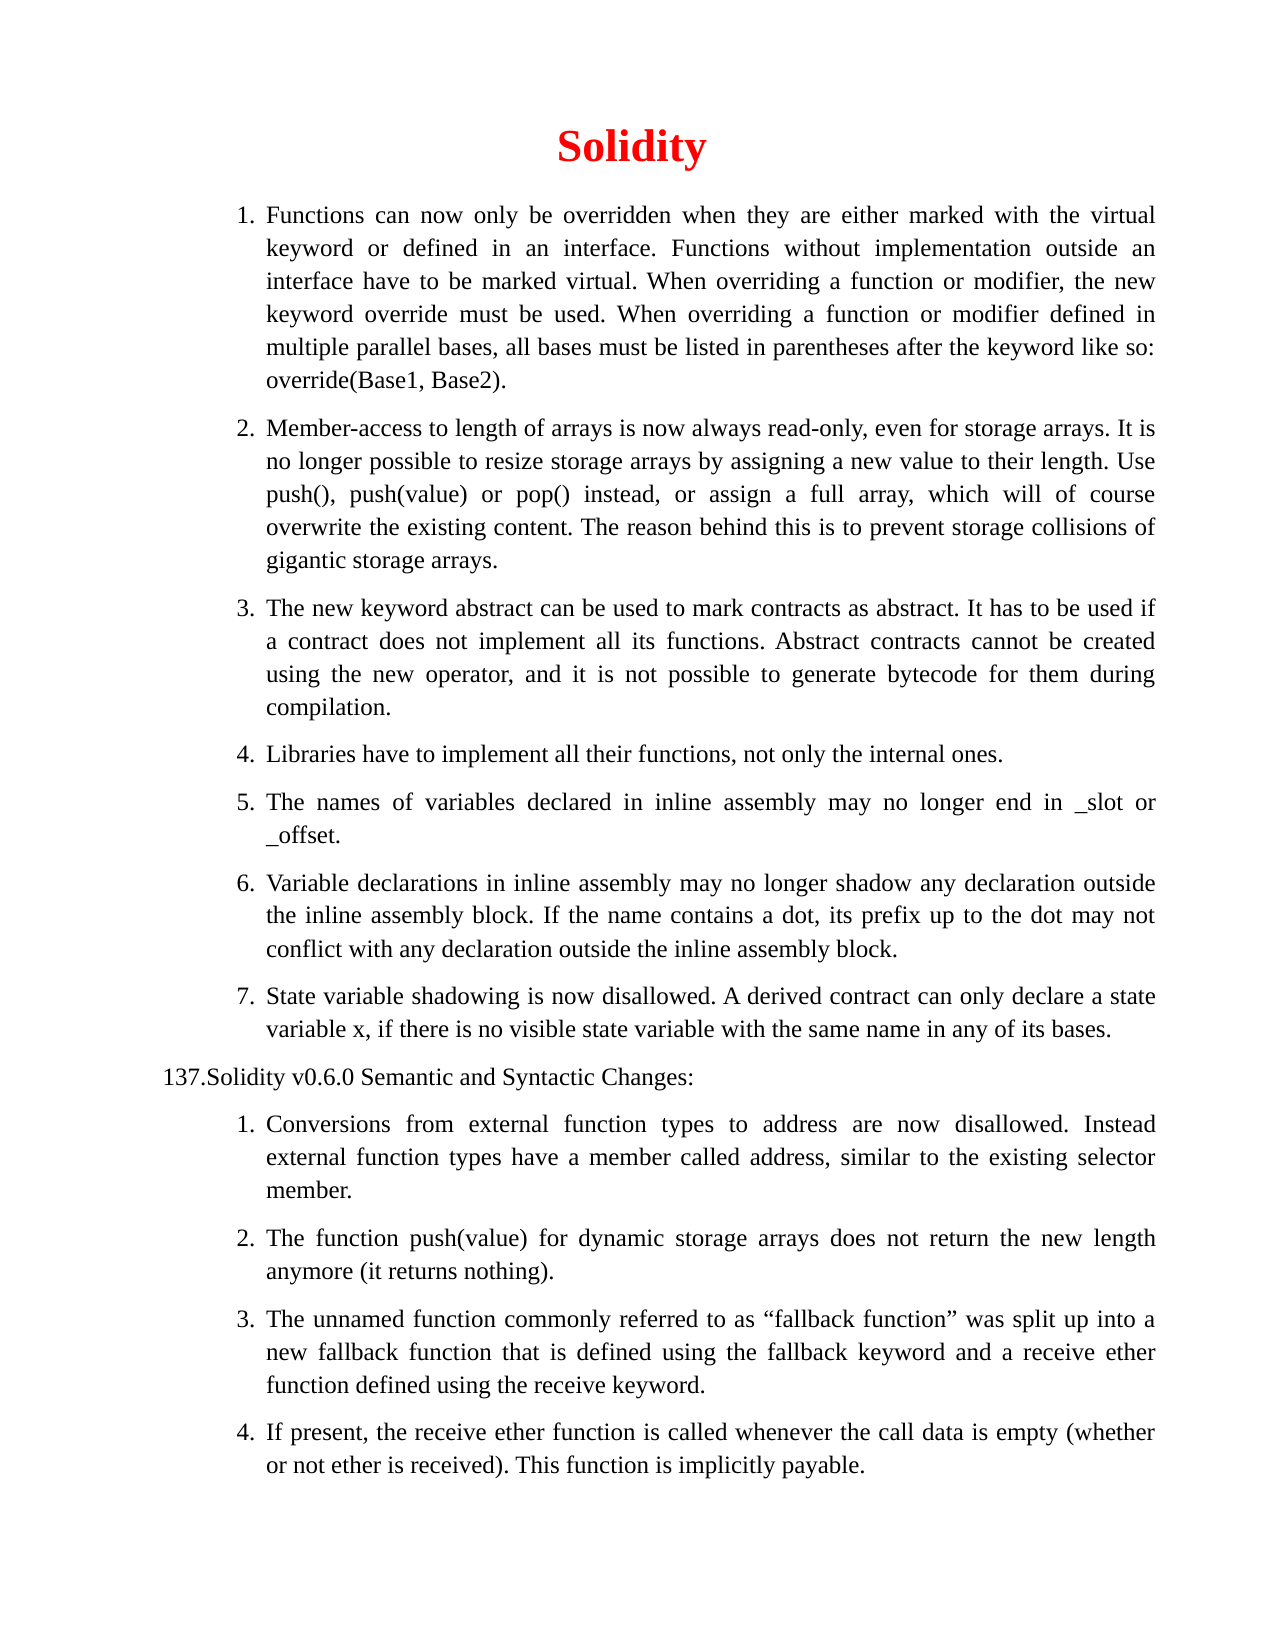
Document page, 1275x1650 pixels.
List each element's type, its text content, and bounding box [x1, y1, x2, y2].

list The function push(value) for dynamic storage arrays does not return the new length anymore (it returns nothing). [236, 1223, 1157, 1285]
list Functions can now only be overridden when they are either marked with the virtual keyword or defined in an interface. Functions without implementation outside an interface have to be marked virtual. When overriding a function or modifier, the new keyword override must be used. When overriding a function or modifier defined in multiple parallel bases, all bases must be listed in parentheses after the keyword like so: override(Base1, Base2). [236, 200, 1157, 394]
list Variable declarations in inline assembly may no longer shadow any declaration outside the inline assembly block. If the name contains a dot, its prefix up to the dot may not conflict with any declaration outside the inline assembly block. [236, 868, 1157, 962]
list The new keyword abstract can be used to mark contracts as abstract. It has to be used if a contract does not implement all its functions. Abstract contracts cannot be created using the new operator, and it is not possible to generate bytecode for them during compilation. [236, 593, 1157, 721]
list Libraries have to implement all their functions, not only the internal ones. [236, 739, 1157, 768]
list Conversions from external function types to address are now disallowed. Instead external function types have a member called address, similar to the existing selector member. [236, 1109, 1157, 1204]
list The names of variables declared in inline assembly may no longer end in _slot or _offset. [236, 787, 1157, 849]
list The unnamed function commonly referred to as “fallback function” was split up into a new fallback function that is defined using the fallback keyword and a receive ether function defined using the receive keyword. [236, 1304, 1157, 1398]
list Solidity v0.6.0 Semantic and Syntactic Changes: [162, 1062, 1157, 1091]
list Member-access to length of arrays is now always read-only, even for storage arrays. It is no longer possible to resize storage arrays by assigning a new value to their length. Use push(), push(value) or pop() instead, or assign a full array, which will of course overwrite the existing content. The reason behind this is to prevent storage collisions of gigantic storage arrays. [236, 413, 1157, 574]
list State variable shadowing is now disallowed. A derived contract can only declare a state variable x, if there is no visible state variable with the same name in any of its bases. [236, 981, 1157, 1043]
list If present, the receive ether function is called whenever the call data is empty (whether or not ether is received). This function is implicitly payable. [236, 1417, 1157, 1479]
